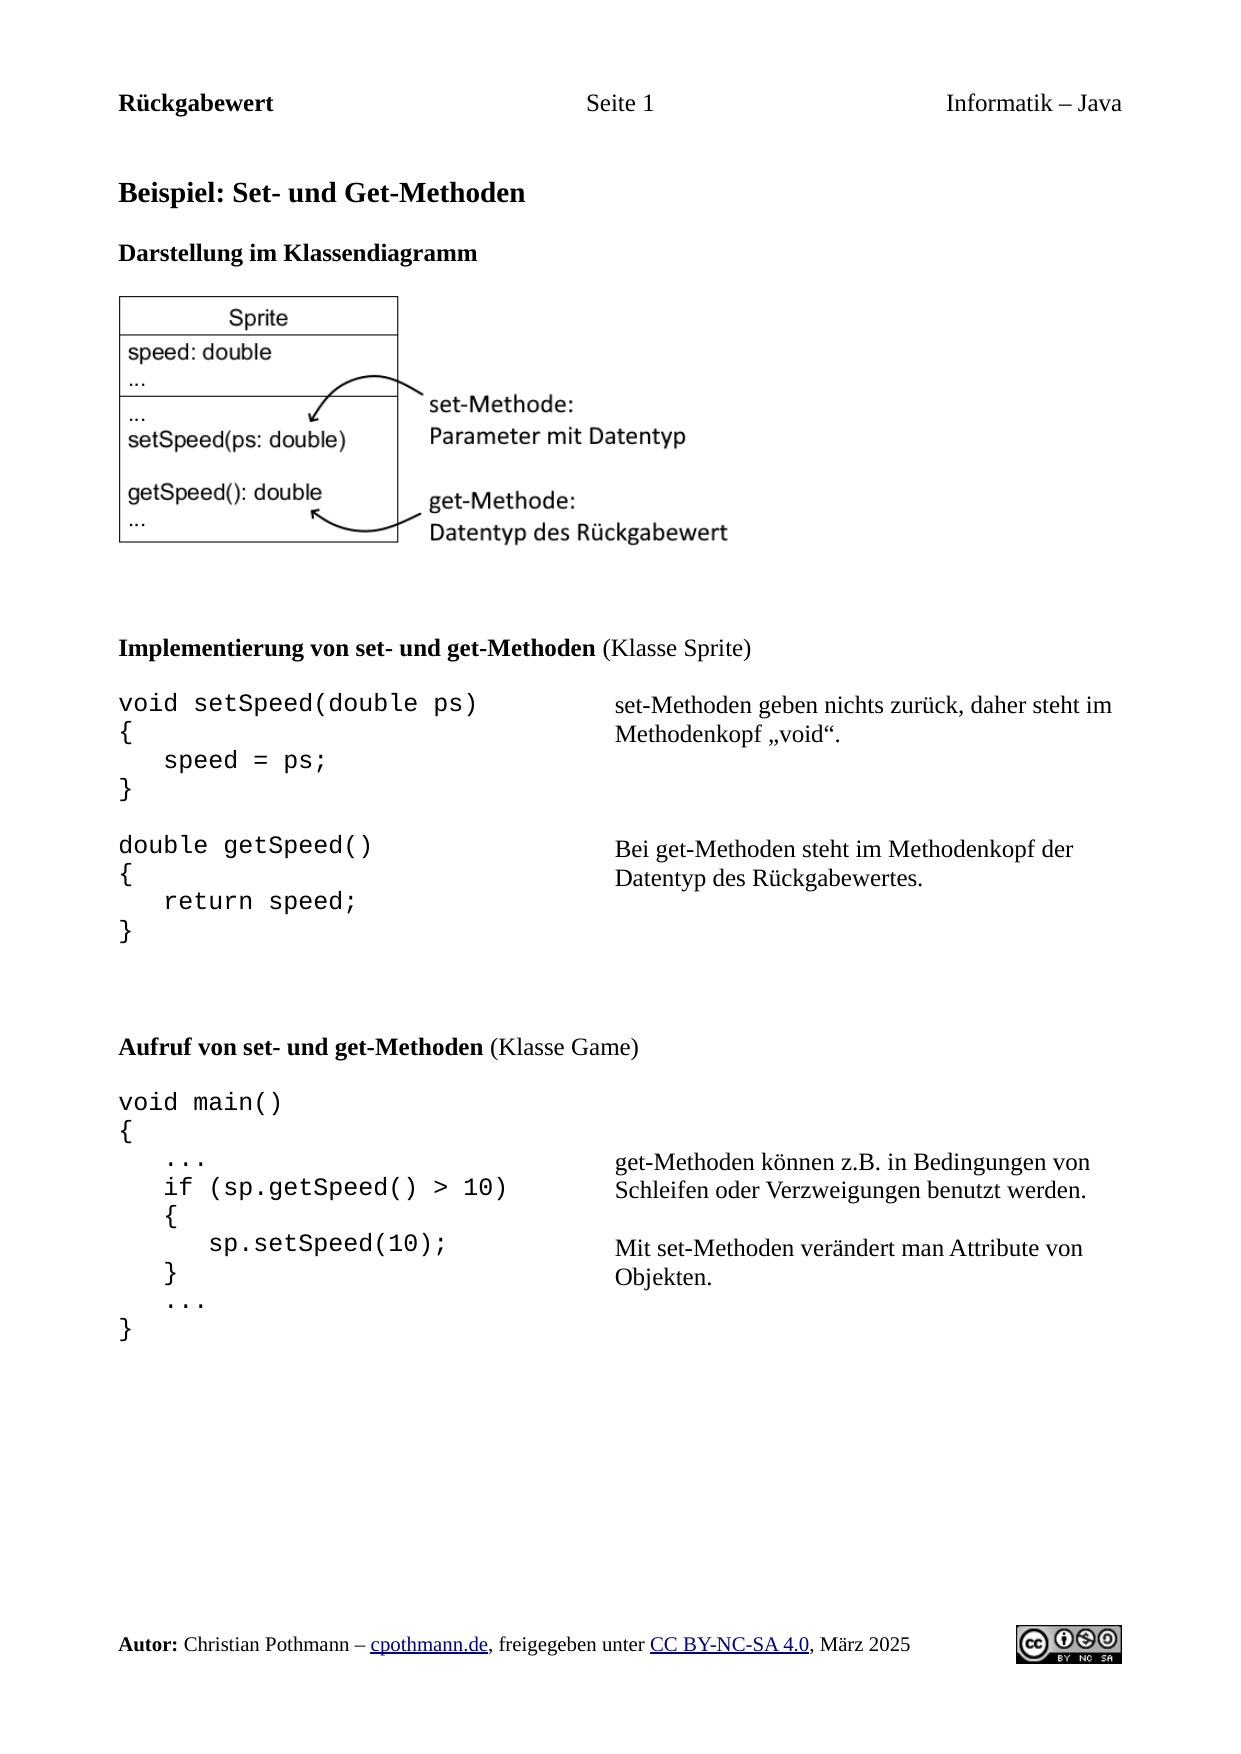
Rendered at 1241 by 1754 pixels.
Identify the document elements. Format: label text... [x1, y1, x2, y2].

text Darstellung im Klassendiagramm [118, 238, 1122, 267]
text Beispiel: Set- und Get-Methoden [118, 176, 1122, 209]
text Autor: Christian Pothmann – cpothmann.de, freigegeben unter CC BY-NC-SA 4.0, März 2025 [118, 1631, 1016, 1656]
text Implementierung von set- und get-Methoden (Klasse Sprite) [118, 633, 1122, 662]
table_header set-Methoden geben nichts zurück, daher steht im Methodenkopf „void“. Bei get-Methoden steht im Methodenkopf der Datentyp des Rückgabewertes. [615, 691, 1122, 946]
picture [1016, 1625, 1122, 1664]
table_header get-Methoden können z.B. in Bedingungen von Schleifen oder Verzweigungen benutzt werden. Mit set-Methoden verändert man Attribute von Objekten. [615, 1089, 1122, 1344]
text Aufruf von set- und get-Methoden (Klasse Game) [118, 1032, 1122, 1061]
table_header void main() { ... if (sp.getSpeed() > 10) { sp.setSpeed(10); } ... } [118, 1089, 614, 1344]
table_header void setSpeed(double ps) { speed = ps; } double getSpeed() { return speed; } [118, 691, 614, 946]
picture [118, 295, 729, 547]
